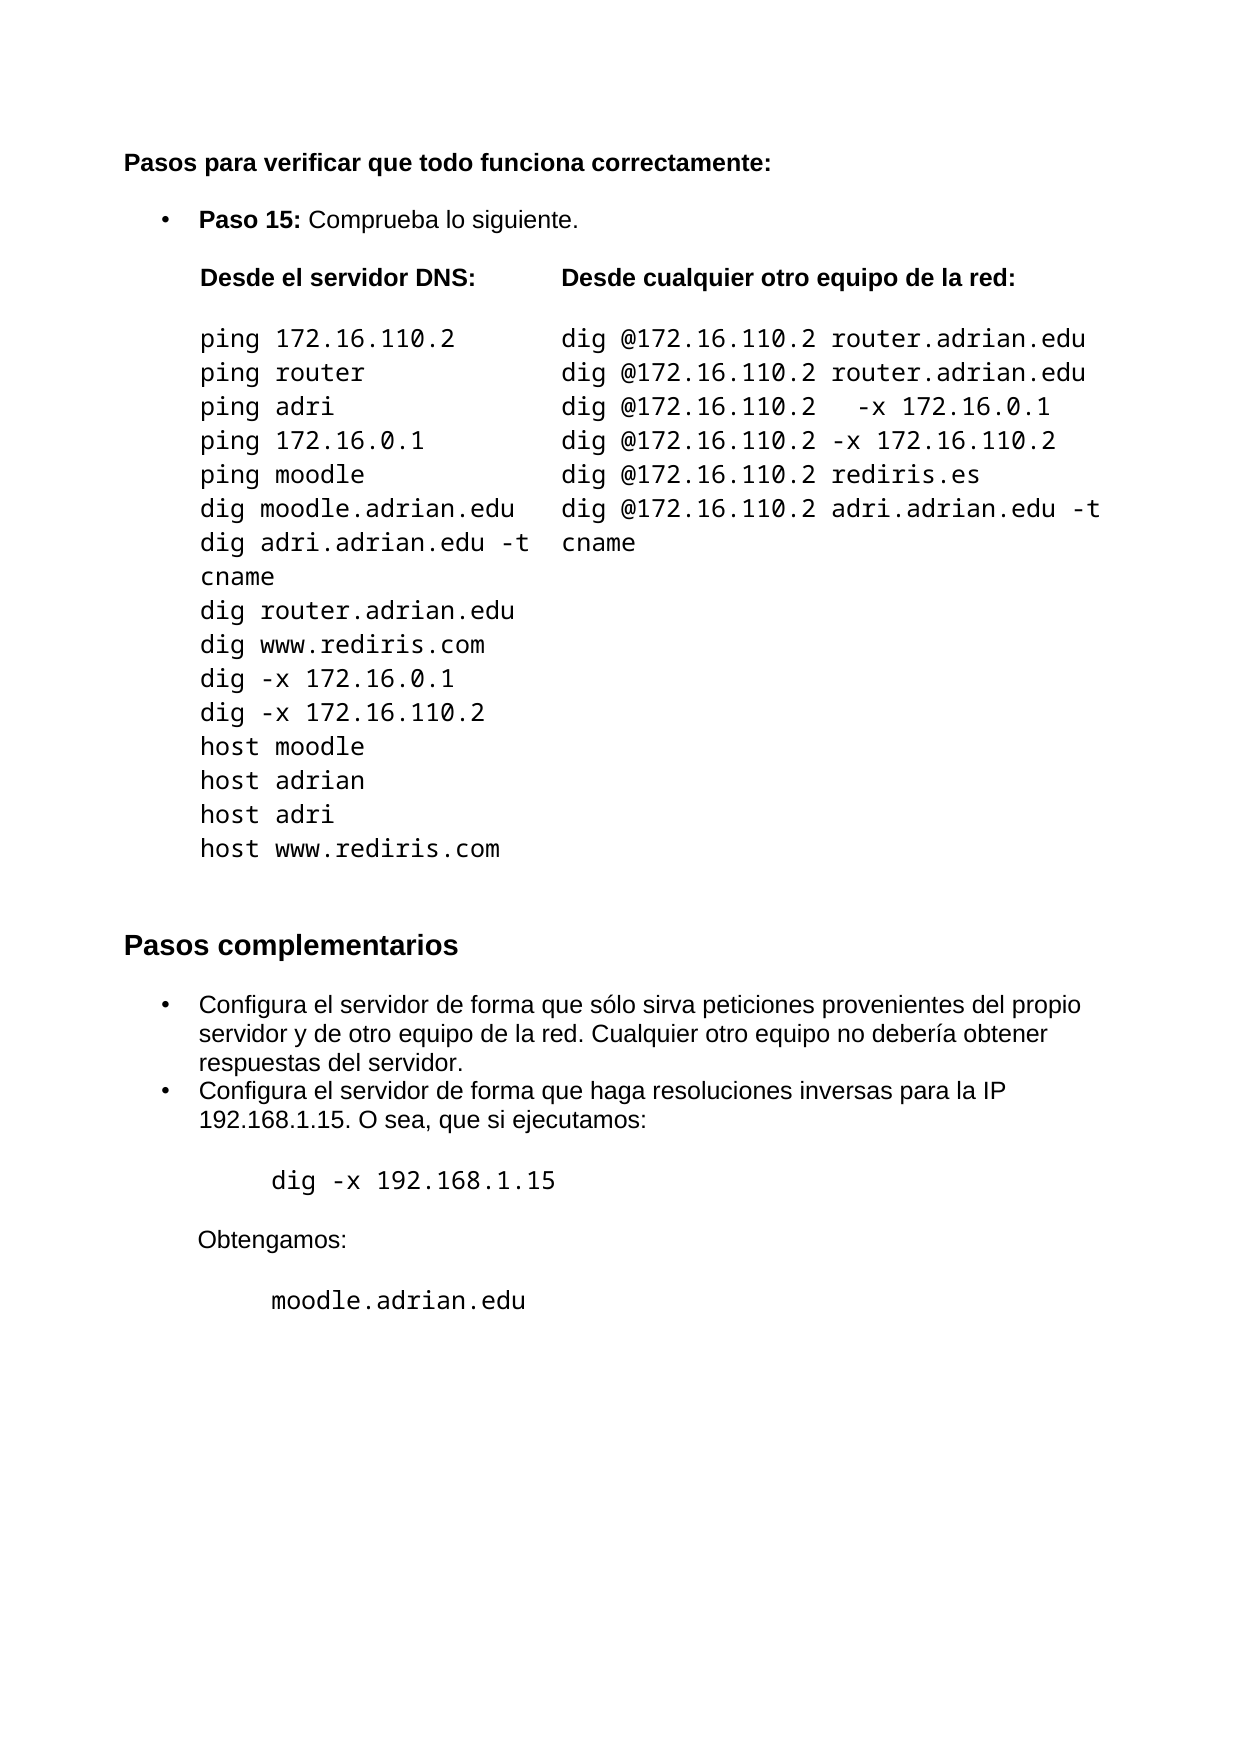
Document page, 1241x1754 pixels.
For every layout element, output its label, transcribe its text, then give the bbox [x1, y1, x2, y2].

text dig @172.16.110.2 adri.adrian.edu -t cname [561, 491, 1109, 559]
text Obtengamos: [197, 1225, 1109, 1254]
text ping 172.16.110.2 [200, 320, 561, 354]
text ping moodle [200, 456, 561, 491]
text dig @172.16.110.2 -x 172.16.110.2 [561, 422, 1109, 456]
text ping 172.16.0.1 [200, 422, 561, 456]
text dig moodle.adrian.edu [200, 491, 561, 524]
text dig www.rediris.com [200, 627, 561, 661]
text dig @172.16.110.2 -x 172.16.0.1 [561, 388, 1109, 422]
list Configura el servidor de forma que sólo sirva peticiones provenientes del propio servidor y de otro equipo de la red. Cualquier otro equipo no debería obtener respuestas del servidor. [161, 990, 1109, 1076]
text Pasos para verificar que todo funciona correctamente: [123, 148, 1109, 176]
list Paso 15: Comprueba lo siguiente. [161, 205, 1109, 234]
text dig -x 192.168.1.15 [271, 1163, 1109, 1197]
text dig @172.16.110.2 rediris.es [561, 456, 1109, 491]
text ping adri [200, 388, 561, 422]
text dig @172.16.110.2 router.adrian.edu [561, 320, 1109, 354]
text host adri [200, 797, 561, 831]
text host adrian [200, 763, 561, 797]
text Desde el servidor DNS: [200, 263, 561, 291]
text dig adri.adrian.edu -t cname [200, 524, 561, 593]
text dig -x 172.16.110.2 [200, 695, 561, 729]
text Pasos complementarios [123, 928, 1109, 961]
list Configura el servidor de forma que haga resoluciones inversas para la IP 192.168.1.15. O sea, que si ejecutamos: [161, 1076, 1109, 1134]
text host moodle [200, 729, 561, 763]
text ping router [200, 354, 561, 388]
text Desde cualquier otro equipo de la red: [561, 263, 1109, 291]
text dig router.adrian.edu [200, 593, 561, 627]
text dig -x 172.16.0.1 [200, 661, 561, 695]
text host www.rediris.com [200, 831, 561, 865]
text moodle.adrian.edu [271, 1283, 1109, 1317]
text dig @172.16.110.2 router.adrian.edu [561, 354, 1109, 388]
